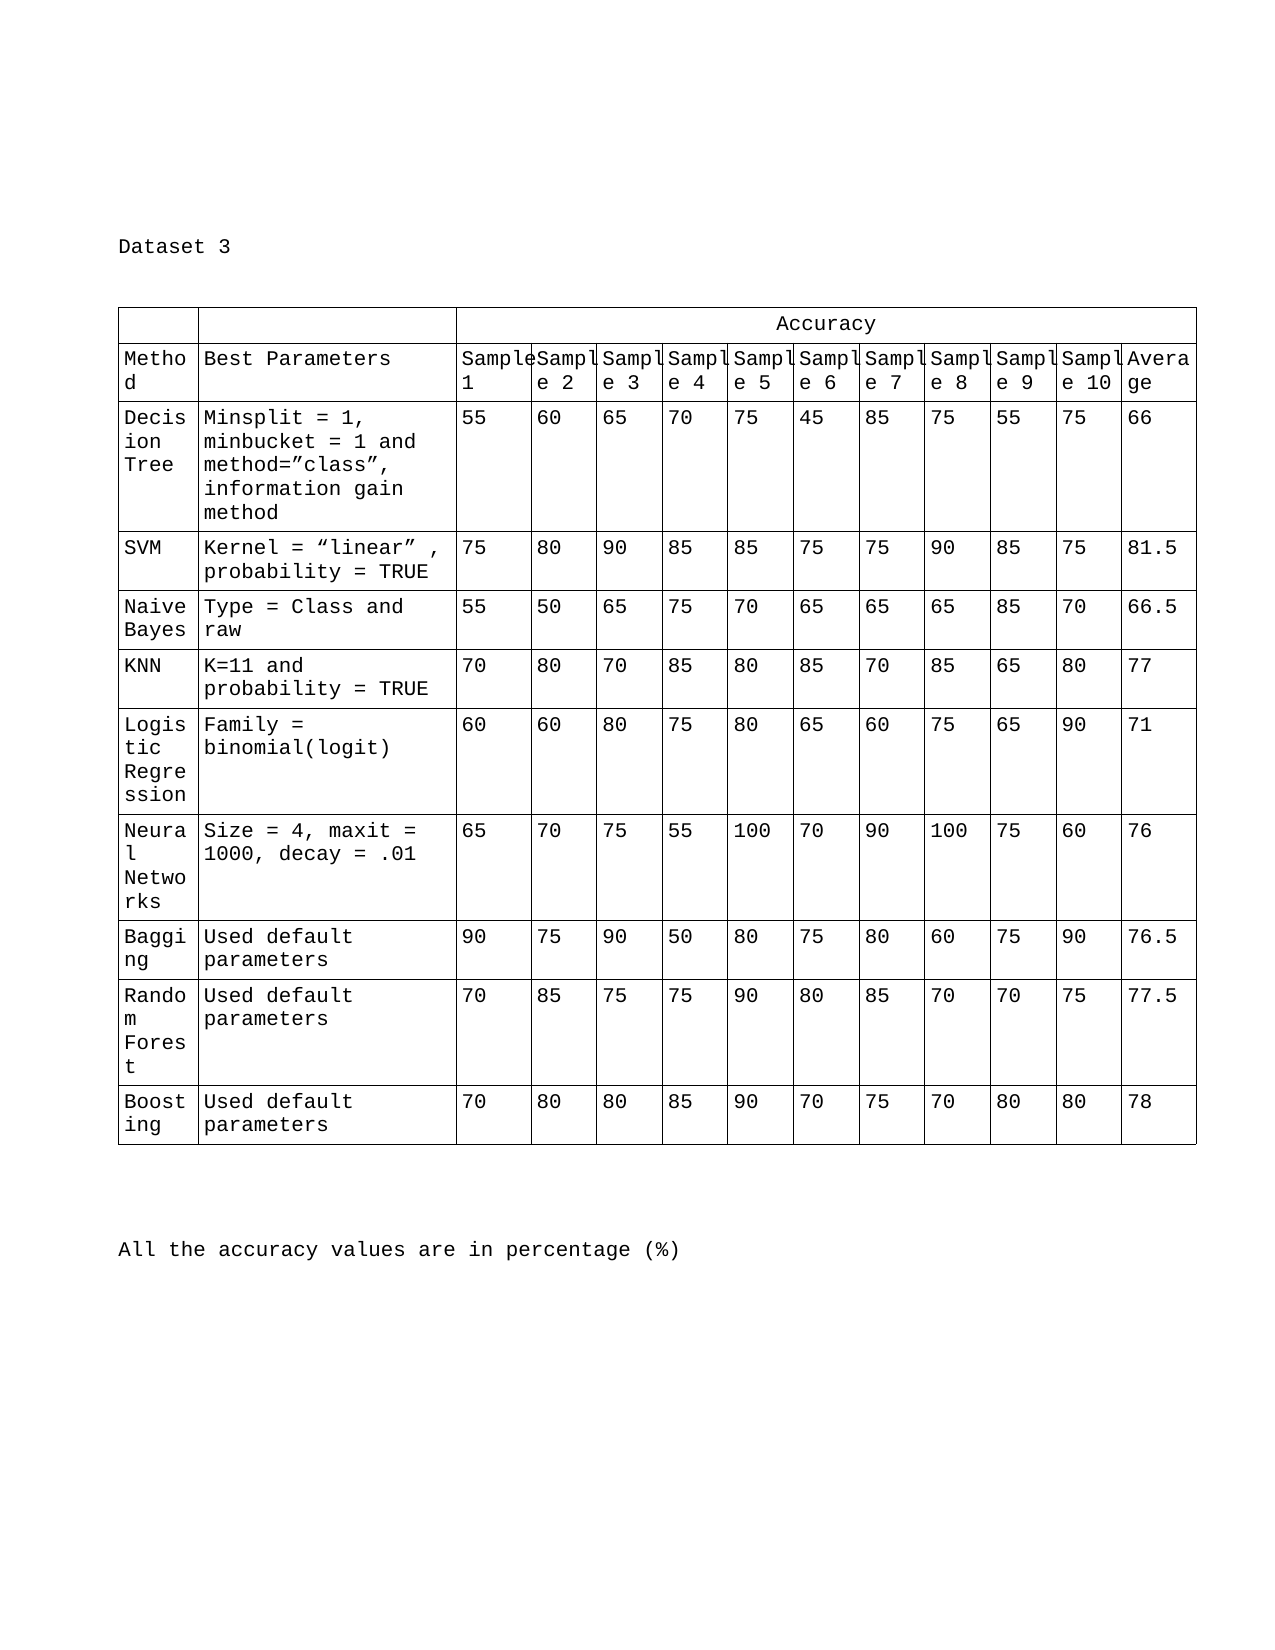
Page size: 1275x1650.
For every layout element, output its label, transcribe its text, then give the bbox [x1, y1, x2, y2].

table_cell 65 [991, 650, 1056, 708]
table_cell Sample 4 [663, 344, 727, 401]
table_cell 70 [794, 1086, 859, 1144]
table_cell 75 [991, 815, 1056, 920]
table_cell 55 [457, 591, 531, 649]
table_cell Type = Class and raw [199, 591, 456, 649]
table_cell 70 [728, 591, 793, 649]
table_cell 60 [532, 402, 596, 531]
table_cell 75 [991, 921, 1056, 979]
table_cell Sample 2 [532, 344, 596, 401]
table_cell Decision Tree [119, 402, 198, 531]
table_cell 75 [663, 709, 727, 814]
table_cell 80 [597, 709, 662, 814]
table_cell 66 [1122, 402, 1196, 531]
table_cell 65 [860, 591, 924, 649]
table_cell 60 [532, 709, 596, 814]
table_cell 55 [457, 402, 531, 531]
table_cell 75 [1057, 980, 1121, 1085]
table_cell 85 [991, 591, 1056, 649]
table_cell 90 [457, 921, 531, 979]
table_cell 50 [532, 591, 596, 649]
table_cell 75 [532, 921, 596, 979]
table_cell 100 [925, 815, 990, 920]
table_cell 85 [991, 532, 1056, 590]
table_header [119, 308, 198, 342]
table_cell 85 [925, 650, 990, 708]
table_cell Neural Networks [119, 815, 198, 920]
table_cell 90 [597, 532, 662, 590]
table_cell 65 [597, 591, 662, 649]
table_cell 80 [794, 980, 859, 1085]
table_cell Sample 9 [991, 344, 1056, 401]
table_cell 65 [457, 815, 531, 920]
table_cell 80 [1057, 1086, 1121, 1144]
table_cell Sample 5 [728, 344, 793, 401]
table_cell 80 [728, 709, 793, 814]
table_cell 85 [532, 980, 596, 1085]
table_cell Minsplit = 1, minbucket = 1 and method=”class”, information gain method [199, 402, 456, 531]
table_cell 80 [532, 532, 596, 590]
table_cell 81.5 [1122, 532, 1196, 590]
table_cell 90 [1057, 921, 1121, 979]
table_cell 70 [457, 1086, 531, 1144]
table_cell 80 [860, 921, 924, 979]
table_cell 55 [663, 815, 727, 920]
table_cell Used default parameters [199, 1086, 456, 1144]
table_cell 75 [457, 532, 531, 590]
table_cell SVM [119, 532, 198, 590]
table_cell 80 [728, 921, 793, 979]
table_cell 75 [794, 921, 859, 979]
table_cell Sample 1 [457, 344, 531, 401]
table_cell Used default parameters [199, 921, 456, 979]
table_cell 70 [457, 980, 531, 1085]
table_cell 80 [991, 1086, 1056, 1144]
table_cell 80 [728, 650, 793, 708]
table_cell 55 [991, 402, 1056, 531]
table_cell 50 [663, 921, 727, 979]
table_cell 77 [1122, 650, 1196, 708]
table_cell 70 [1057, 591, 1121, 649]
table_cell 85 [728, 532, 793, 590]
table_cell 60 [1057, 815, 1121, 920]
table_cell 80 [1057, 650, 1121, 708]
table_cell Family = binomial(logit) [199, 709, 456, 814]
table_cell 90 [728, 980, 793, 1085]
table_cell Kernel = “linear” , probability = TRUE [199, 532, 456, 590]
table_cell Sample 6 [794, 344, 859, 401]
table_cell 70 [925, 980, 990, 1085]
text Dataset 3 [118, 236, 1157, 260]
table_cell 85 [663, 650, 727, 708]
table_cell 60 [925, 921, 990, 979]
table_cell 76.5 [1122, 921, 1196, 979]
table_cell 70 [794, 815, 859, 920]
text All the accuracy values are in percentage (%) [118, 1238, 1157, 1262]
table_cell 75 [663, 980, 727, 1085]
table_cell 75 [663, 591, 727, 649]
table_cell 60 [860, 709, 924, 814]
table_cell Sample 8 [925, 344, 990, 401]
table_cell 75 [860, 1086, 924, 1144]
table_cell Boosting [119, 1086, 198, 1144]
table_cell Bagging [119, 921, 198, 979]
table_cell 70 [457, 650, 531, 708]
table_cell Method [119, 344, 198, 401]
table_cell 85 [663, 532, 727, 590]
table_cell 70 [597, 650, 662, 708]
table_cell 80 [597, 1086, 662, 1144]
table_cell Sample 7 [860, 344, 924, 401]
table_header Accuracy [457, 308, 1196, 342]
table_cell Best Parameters [199, 344, 456, 401]
table_cell Random Forest [119, 980, 198, 1085]
table_cell 90 [860, 815, 924, 920]
table_cell 65 [597, 402, 662, 531]
table_cell 75 [860, 532, 924, 590]
table_cell 85 [860, 402, 924, 531]
table_cell 85 [860, 980, 924, 1085]
table_cell 90 [1057, 709, 1121, 814]
table_cell 66.5 [1122, 591, 1196, 649]
table_cell 70 [991, 980, 1056, 1085]
table_cell Naive Bayes [119, 591, 198, 649]
table_cell 100 [728, 815, 793, 920]
table_cell 75 [794, 532, 859, 590]
table_cell 75 [1057, 532, 1121, 590]
table_cell 75 [597, 815, 662, 920]
table_cell K=11 and probability = TRUE [199, 650, 456, 708]
table_cell 65 [794, 709, 859, 814]
table_cell KNN [119, 650, 198, 708]
table_cell 76 [1122, 815, 1196, 920]
table_cell Logistic Regression [119, 709, 198, 814]
table_cell 78 [1122, 1086, 1196, 1144]
table_cell 70 [860, 650, 924, 708]
table_cell 65 [925, 591, 990, 649]
table_cell 77.5 [1122, 980, 1196, 1085]
table_cell 85 [794, 650, 859, 708]
table_cell Used default parameters [199, 980, 456, 1085]
table_cell 90 [728, 1086, 793, 1144]
table_cell 71 [1122, 709, 1196, 814]
table_cell Size = 4, maxit = 1000, decay = .01 [199, 815, 456, 920]
table_cell Average [1122, 344, 1196, 401]
table_cell 45 [794, 402, 859, 531]
table_cell 75 [925, 402, 990, 531]
table_cell 75 [728, 402, 793, 531]
table_cell 90 [925, 532, 990, 590]
table_cell 65 [794, 591, 859, 649]
table_cell 75 [1057, 402, 1121, 531]
table_cell 80 [532, 650, 596, 708]
table_cell Sample 3 [597, 344, 662, 401]
table_cell 70 [532, 815, 596, 920]
table_cell 75 [597, 980, 662, 1085]
table_cell 60 [457, 709, 531, 814]
table_header [199, 308, 456, 342]
table_cell Sample 10 [1057, 344, 1121, 401]
table_cell 75 [925, 709, 990, 814]
table_cell 90 [597, 921, 662, 979]
table_cell 80 [532, 1086, 596, 1144]
table_cell 70 [925, 1086, 990, 1144]
table_cell 70 [663, 402, 727, 531]
table_cell 85 [663, 1086, 727, 1144]
table_cell 65 [991, 709, 1056, 814]
